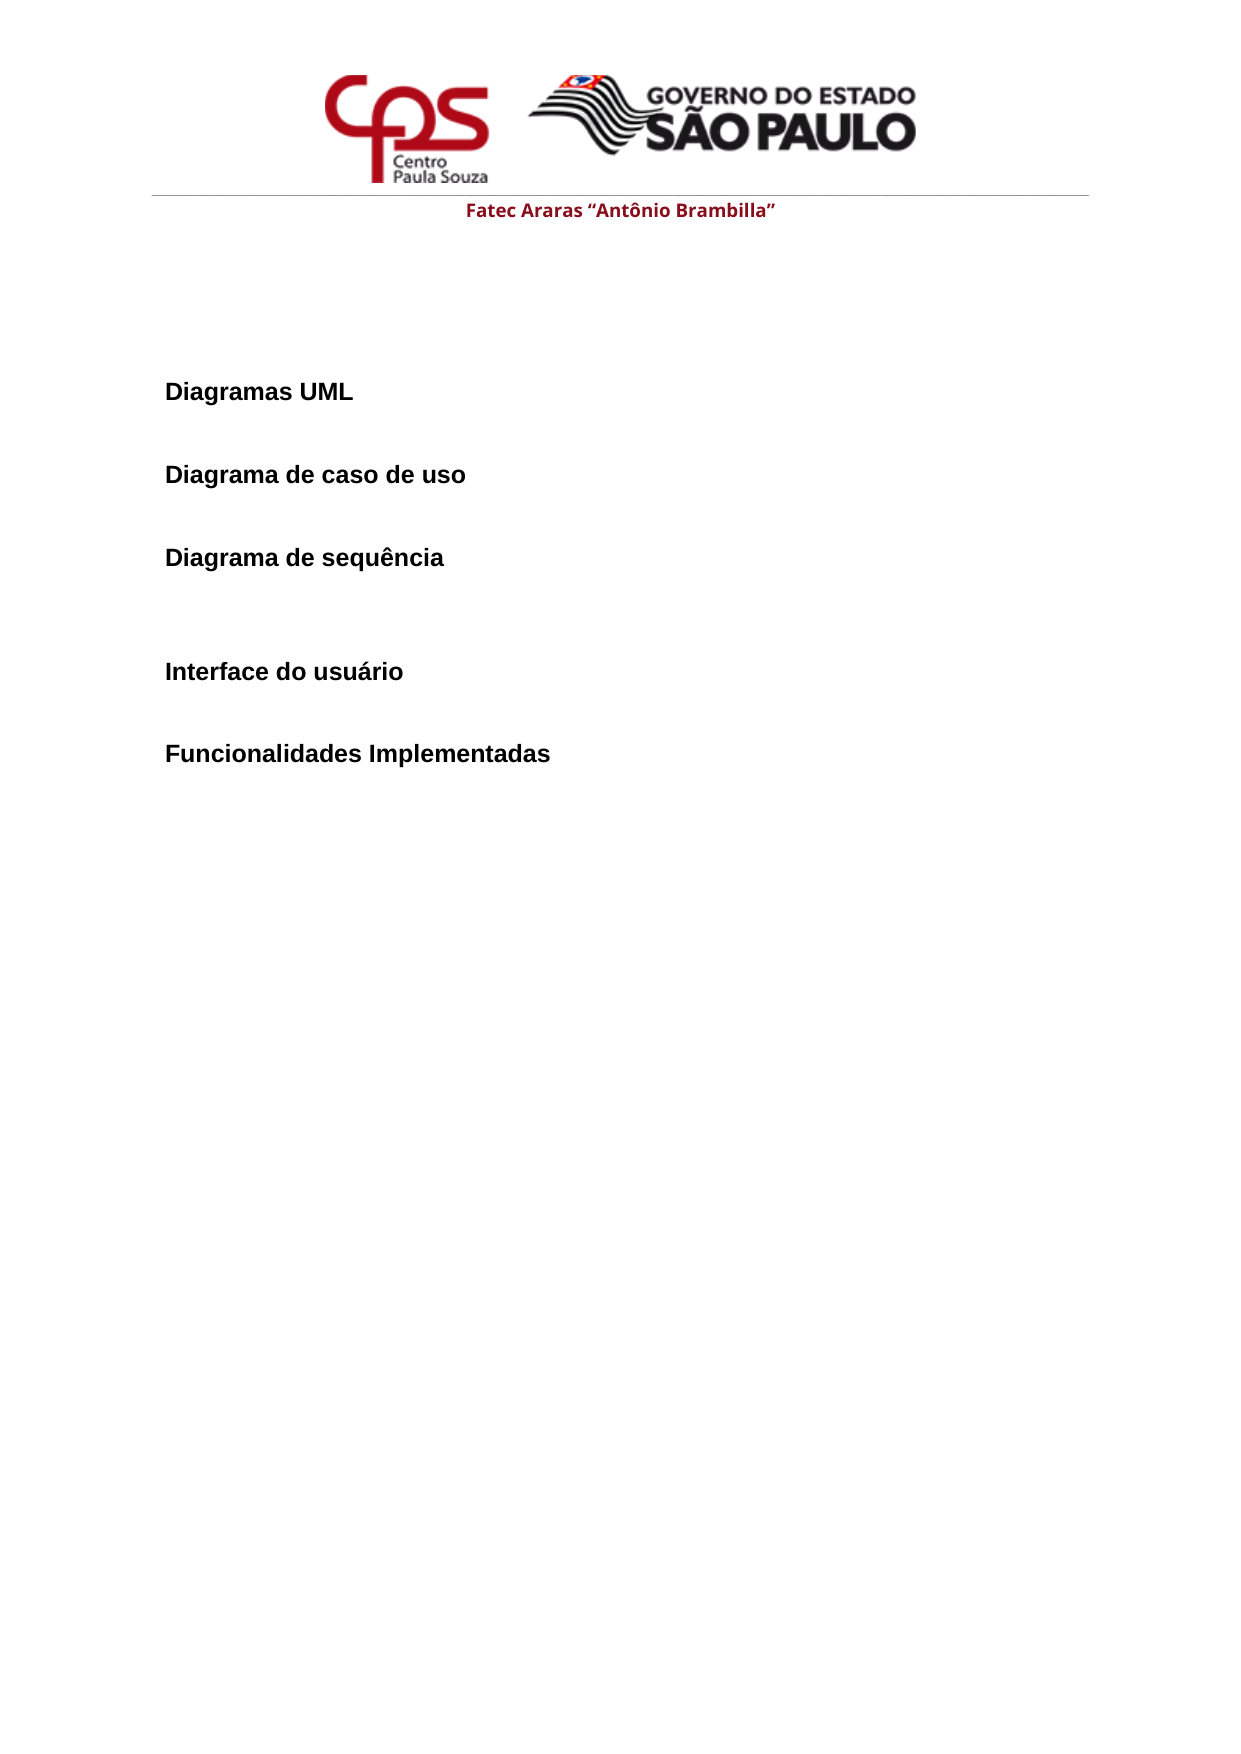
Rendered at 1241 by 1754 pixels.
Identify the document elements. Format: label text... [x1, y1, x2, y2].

subtitle Diagramas UML [150, 377, 1091, 406]
subtitle Diagrama de sequência [165, 543, 1091, 572]
subtitle Interface do usuário [165, 656, 1091, 685]
subtitle Funcionalidades Implementadas [165, 739, 1091, 768]
subtitle Diagrama de caso de uso [165, 460, 1091, 489]
